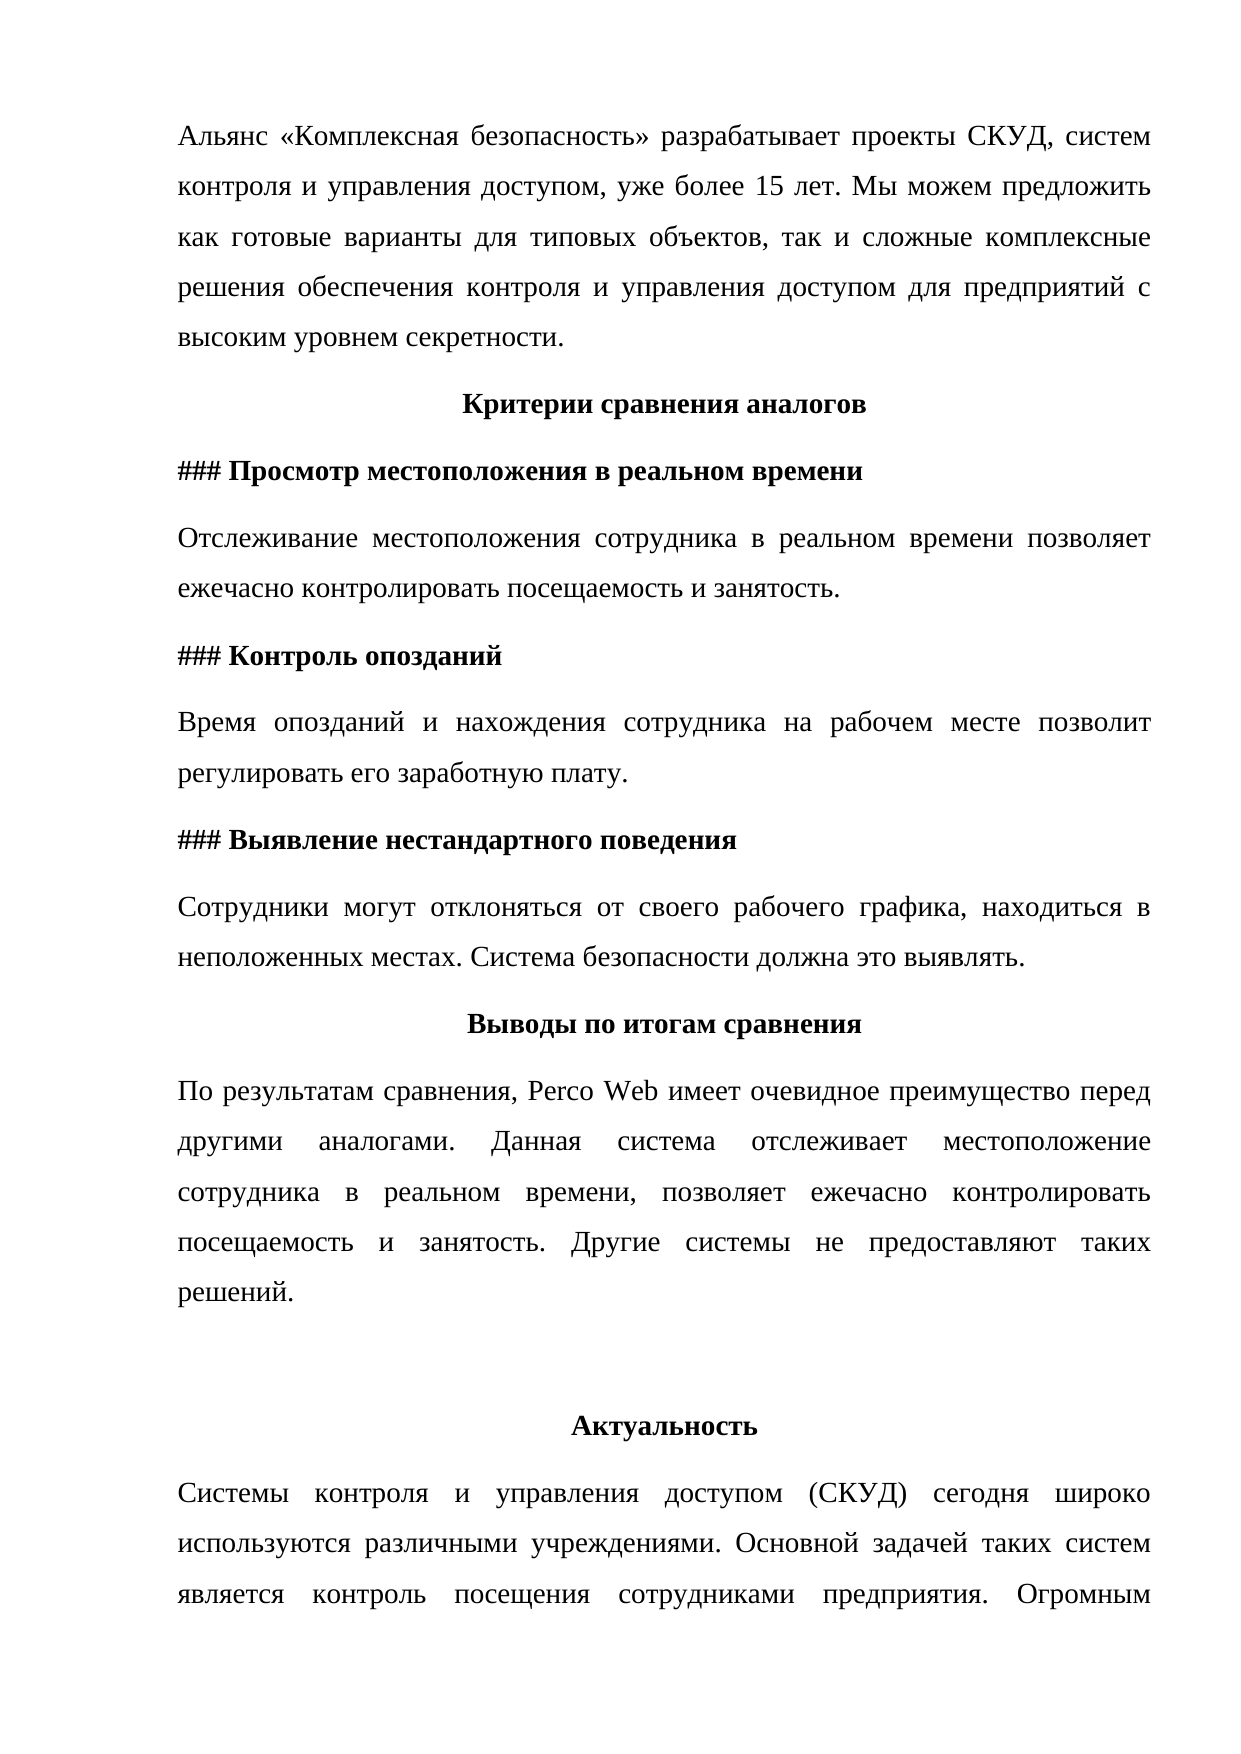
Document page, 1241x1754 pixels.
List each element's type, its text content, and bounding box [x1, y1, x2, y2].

text Выводы по итогам сравнения [177, 1006, 1152, 1040]
text ### Выявление нестандартного поведения [177, 822, 1152, 855]
text Альянс «Комплексная безопасность» разрабатывает проекты СКУД, систем контроля и управления доступом, уже более 15 лет. Мы можем предложить как готовые варианты для типовых объектов, так и сложные комплексные решения обеспечения контроля и управления доступом для предприятий с высоким уровнем секретности. [177, 118, 1152, 353]
text Системы контроля и управления доступом (СКУД) сегодня широко используются различными учреждениями. Основной задачей таких систем является контроль посещения сотрудниками предприятия. Огромным [177, 1475, 1152, 1609]
text Отслеживание местоположения сотрудника в реальном времени позволяет ежечасно контролировать посещаемость и занятость. [177, 520, 1152, 604]
text ### Просмотр местоположения в реальном времени [177, 453, 1152, 487]
text По результатам сравнения, Perco Web имеет очевидное преимущество перед другими аналогами. Данная система отслеживает местоположение сотрудника в реальном времени, позволяет ежечасно контролировать посещаемость и занятость. Другие системы не предоставляют таких решений. [177, 1073, 1152, 1308]
text Сотрудники могут отклоняться от своего рабочего графика, находиться в неположенных местах. Система безопасности должна это выявлять. [177, 889, 1152, 973]
text Критерии сравнения аналогов [177, 386, 1152, 420]
text ### Контроль опозданий [177, 638, 1152, 671]
text Актуальность [177, 1408, 1152, 1442]
text Время опозданий и нахождения сотрудника на рабочем месте позволит регулировать его заработную плату. [177, 704, 1152, 788]
